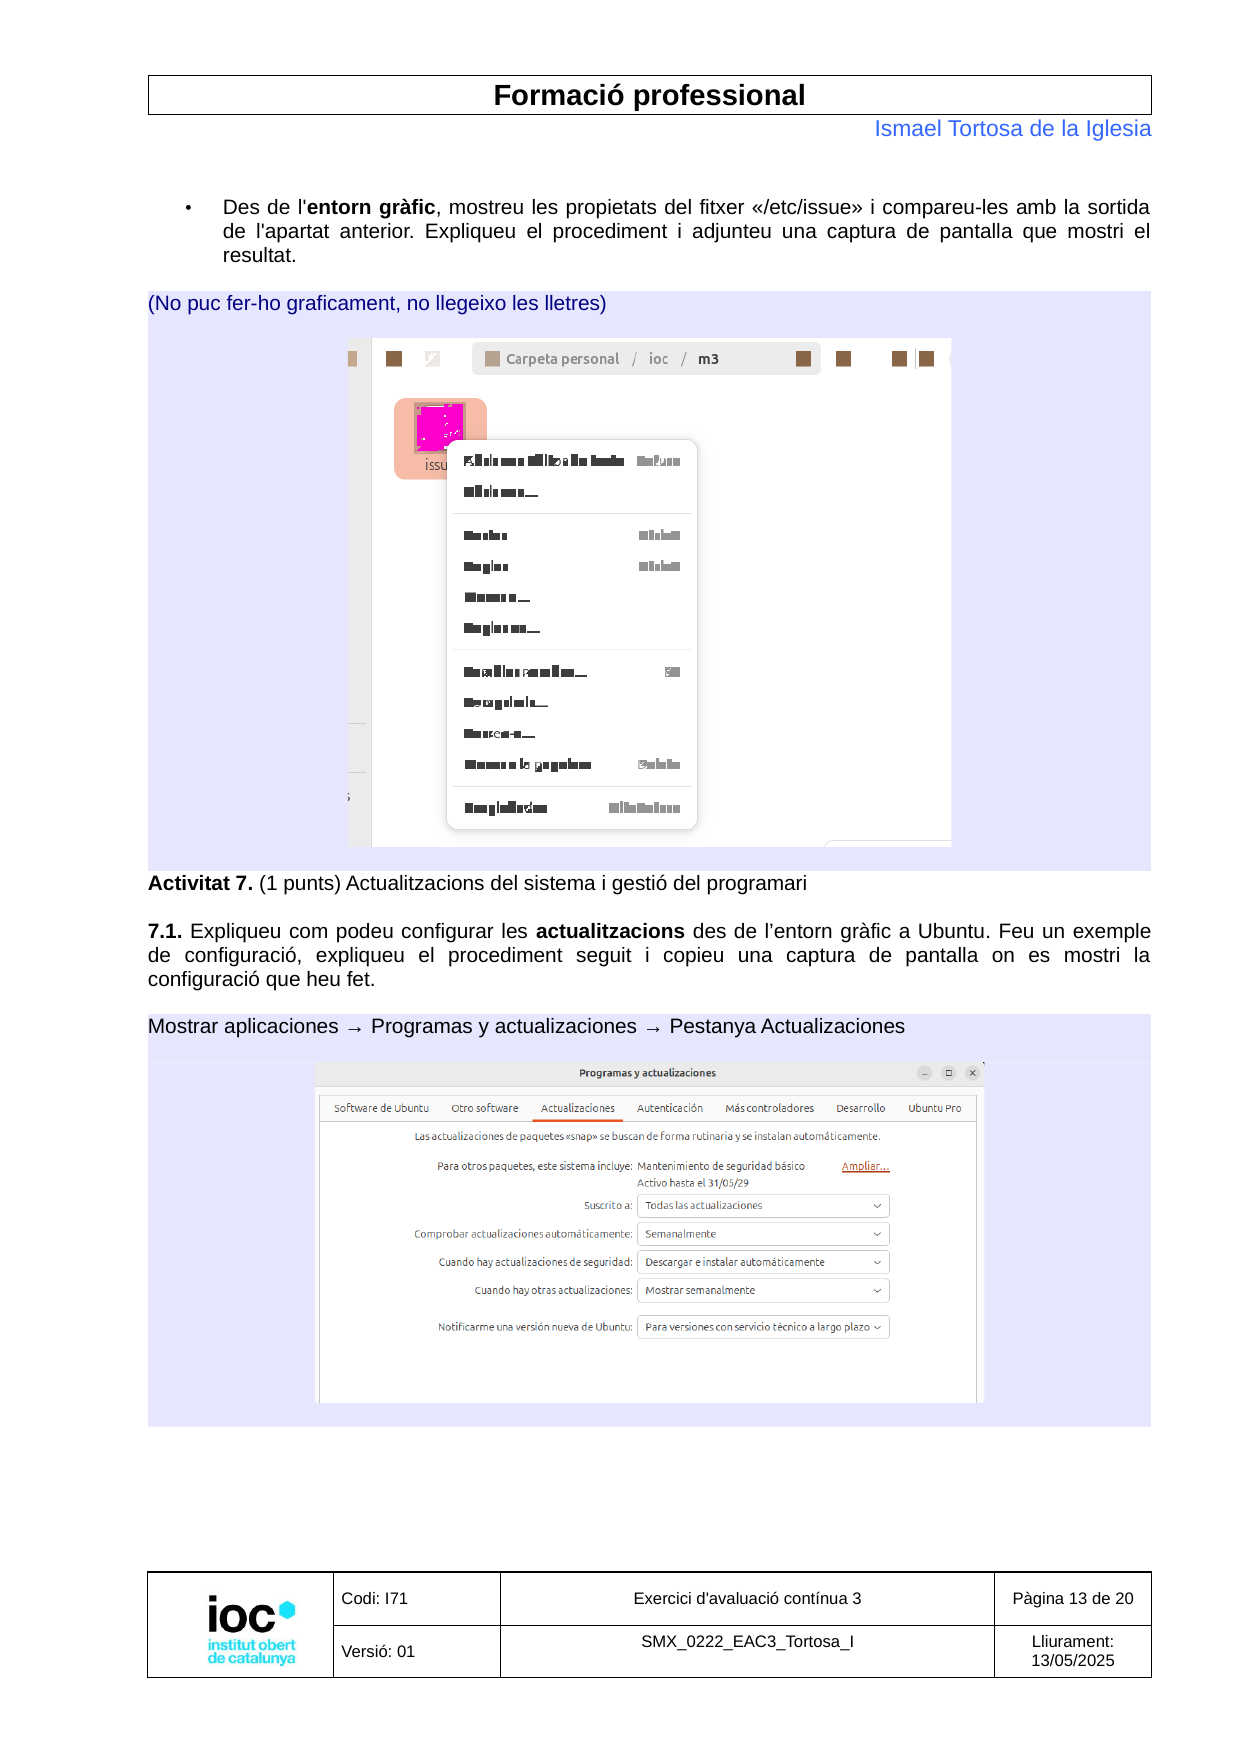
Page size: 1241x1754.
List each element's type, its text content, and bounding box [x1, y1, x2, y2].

picture [314, 1062, 985, 1403]
list Des de l'entorn gràfic, mostreu les propietats del fitxer «/etc/issue» i compareu-les amb la sortida de l'apartat anterior. Expliqueu el procediment i adjunteu una captura de pantalla que mostri el resultat. [185, 195, 1151, 267]
text (No puc fer-ho graficament, no llegeixo les lletres) [148, 291, 1151, 315]
picture [195, 1581, 309, 1677]
text Activitat 7. (1 punts) Actualitzacions del sistema i gestió del programari [148, 871, 1151, 894]
text 7.1. Expliqueu com podeu configurar les actualitzacions des de l’entorn gràfic a Ubuntu. Feu un exemple de configuració, expliqueu el procediment seguit i copieu una captura de pantalla on es mostri la configuració que heu fet. [148, 918, 1151, 990]
picture [347, 338, 952, 847]
text Mostrar aplicaciones → Programas y actualizaciones → Pestanya Actualizaciones [148, 1014, 1151, 1038]
